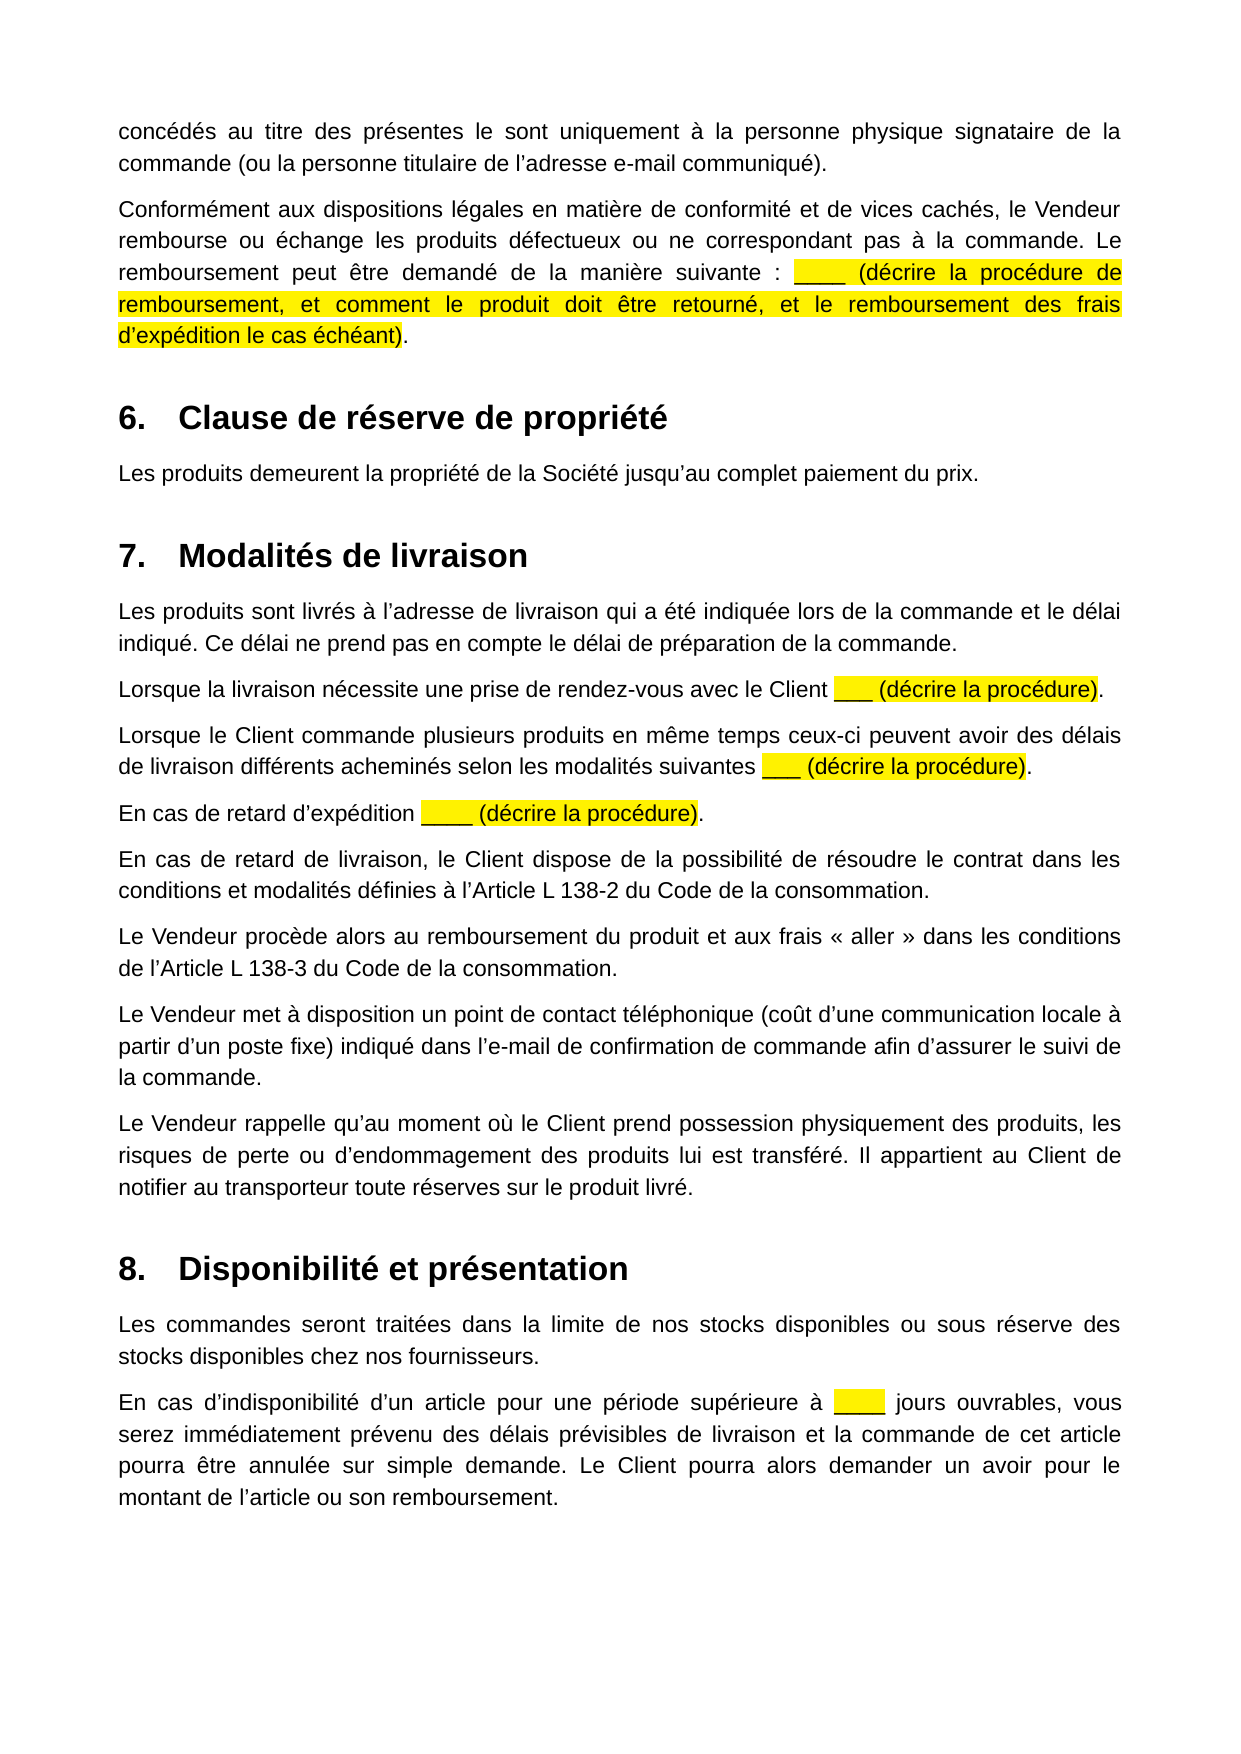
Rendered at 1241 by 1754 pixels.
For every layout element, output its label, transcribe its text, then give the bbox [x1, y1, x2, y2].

text Les produits sont livrés à l’adresse de livraison qui a été indiquée lors de la commande et le délai indiqué. Ce délai ne prend pas en compte le délai de préparation de la commande. [118, 598, 1122, 656]
text Le Vendeur met à disposition un point de contact téléphonique (coût d’une communication locale à partir d’un poste fixe) indiqué dans l’e-mail de confirmation de commande afin d’assurer le suivi de la commande. [118, 1001, 1122, 1091]
text Le Vendeur rappelle qu’au moment où le Client prend possession physiquement des produits, les risques de perte ou d’endommagement des produits lui est transféré. Il appartient au Client de notifier au transporteur toute réserves sur le produit livré. [118, 1110, 1122, 1200]
text En cas de retard d’expédition ____ (décrire la procédure). [118, 799, 1122, 826]
subtitle Disponibilité et présentation [118, 1249, 1122, 1288]
text Les produits demeurent la propriété de la Société jusqu’au complet paiement du prix. [118, 460, 1122, 486]
text Le Vendeur procède alors au remboursement du produit et aux frais « aller » dans les conditions de l’Article L 138-3 du Code de la consommation. [118, 923, 1122, 981]
subtitle Clause de réserve de propriété [118, 398, 1122, 436]
text Les commandes seront traitées dans la limite de nos stocks disponibles ou sous réserve des stocks disponibles chez nos fournisseurs. [118, 1311, 1122, 1369]
subtitle Modalités de livraison [118, 536, 1122, 574]
text Lorsque la livraison nécessite une prise de rendez-vous avec le Client ___ (décrire la procédure). [118, 676, 1122, 702]
text Lorsque le Client commande plusieurs produits en même temps ceux-ci peuvent avoir des délais de livraison différents acheminés selon les modalités suivantes ___ (décrire la procédure). [118, 722, 1122, 780]
text concédés au titre des présentes le sont uniquement à la personne physique signataire de la commande (ou la personne titulaire de l’adresse e-mail communiqué). [118, 118, 1122, 176]
text Conformément aux dispositions légales en matière de conformité et de vices cachés, le Vendeur rembourse ou échange les produits défectueux ou ne correspondant pas à la commande. Le remboursement peut être demandé de la manière suivante : ____ (décrire la procédure de remboursement, et comment le produit doit être retourné, et le remboursement des frais d’expédition le cas échéant). [118, 196, 1122, 348]
text En cas de retard de livraison, le Client dispose de la possibilité de résoudre le contrat dans les conditions et modalités définies à l’Article L 138-2 du Code de la consommation. [118, 846, 1122, 903]
text En cas d’indisponibilité d’un article pour une période supérieure à ____ jours ouvrables, vous serez immédiatement prévenu des délais prévisibles de livraison et la commande de cet article pourra être annulée sur simple demande. Le Client pourra alors demander un avoir pour le montant de l’article ou son remboursement. [118, 1389, 1122, 1510]
